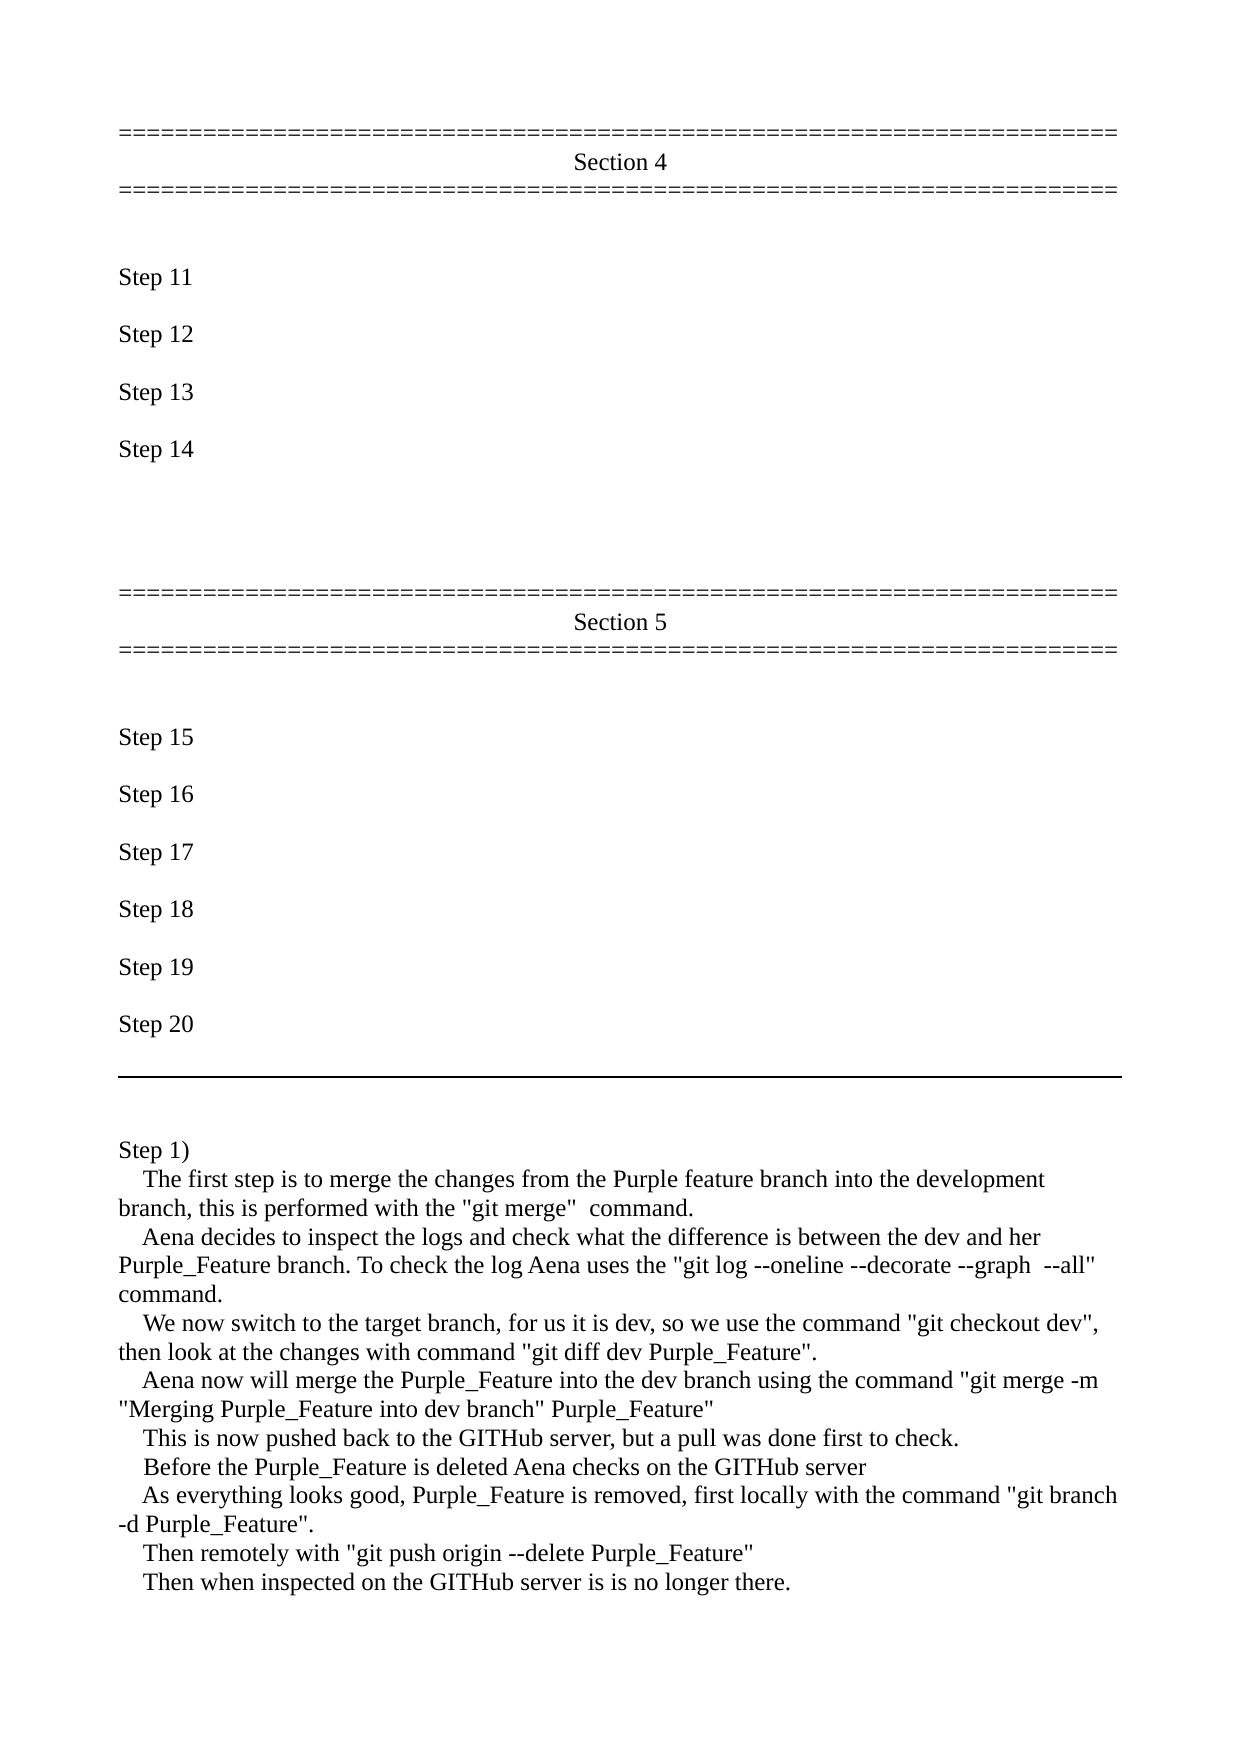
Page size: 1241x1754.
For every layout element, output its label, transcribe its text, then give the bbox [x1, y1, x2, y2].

text Section 5 [118, 607, 1122, 636]
text ======================================================================= [118, 549, 1122, 607]
text Step 17 [118, 837, 1122, 866]
text Step 19 [118, 952, 1122, 981]
text Aena now will merge the Purple_Feature into the dev branch using the command "git merge -m "Merging Purple_Feature into dev branch" Purple_Feature" [118, 1365, 1122, 1423]
text Step 1) [118, 1135, 1122, 1164]
text Step 11 [118, 262, 1122, 291]
text ======================================================================= [118, 176, 1122, 204]
text Step 20 [118, 1009, 1122, 1038]
text Aena decides to inspect the logs and check what the difference is between the dev and her Purple_Feature branch. To check the log Aena uses the "git log --oneline --decorate --graph --all" command. [118, 1222, 1122, 1308]
text Step 16 [118, 779, 1122, 808]
text ======================================================================= [118, 118, 1122, 147]
text Step 15 [118, 722, 1122, 751]
text This is now pushed back to the GITHub server, but a pull was done first to check. [118, 1423, 1122, 1452]
text Then when inspected on the GITHub server is is no longer there. [118, 1567, 1122, 1595]
text ======================================================================= [118, 636, 1122, 664]
text Before the Purple_Feature is deleted Aena checks on the GITHub server [118, 1452, 1122, 1480]
text We now switch to the target branch, for us it is dev, so we use the command "git checkout dev", then look at the changes with command "git diff dev Purple_Feature". [118, 1308, 1122, 1365]
text Step 14 [118, 434, 1122, 463]
text As everything looks good, Purple_Feature is removed, first locally with the command "git branch -d Purple_Feature". [118, 1480, 1122, 1538]
text Step 12 [118, 319, 1122, 348]
text Step 18 [118, 894, 1122, 923]
text Step 13 [118, 377, 1122, 406]
text Section 4 [118, 147, 1122, 176]
text The first step is to merge the changes from the Purple feature branch into the development branch, this is performed with the "git merge" command. [118, 1164, 1122, 1222]
text Then remotely with "git push origin --delete Purple_Feature" [118, 1538, 1122, 1567]
